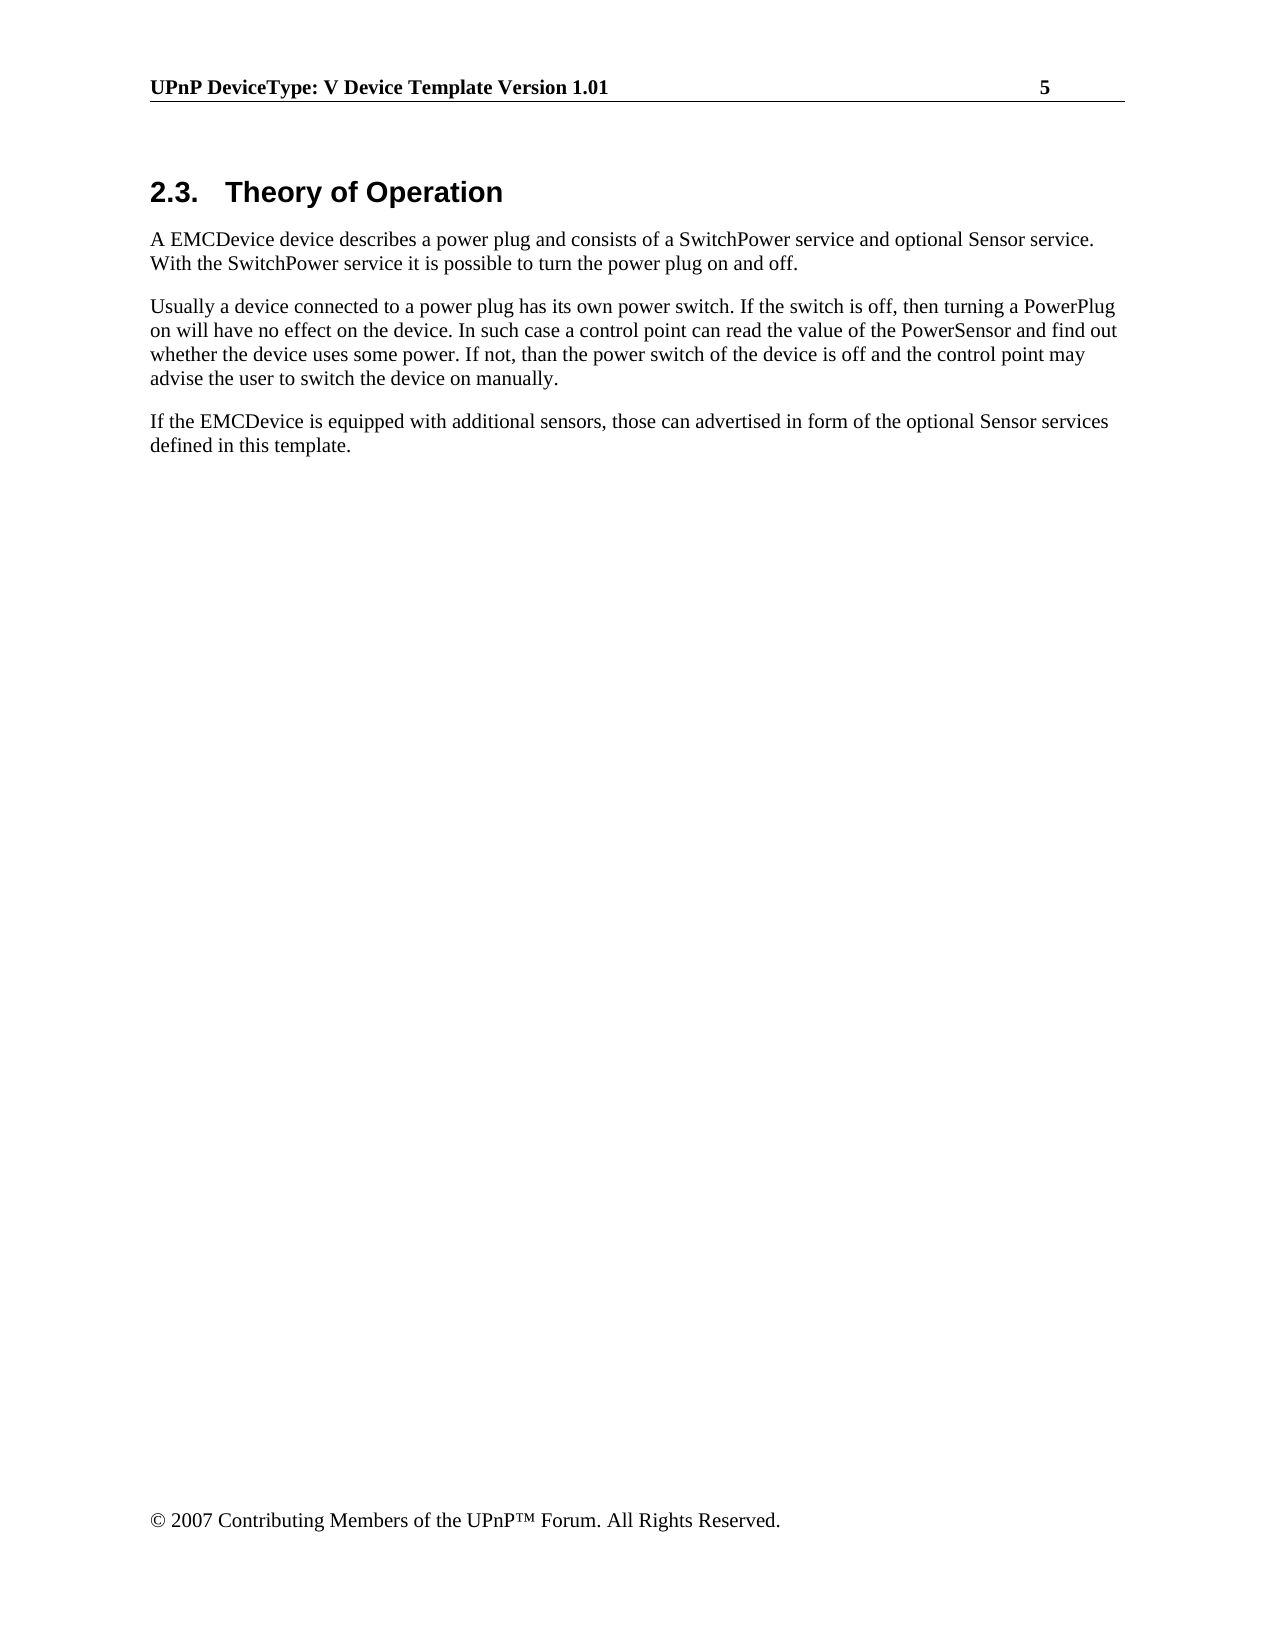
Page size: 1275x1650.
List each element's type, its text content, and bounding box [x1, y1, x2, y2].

text A EMCDevice device describes a power plug and consists of a SwitchPower service and optional Sensor service. With the SwitchPower service it is possible to turn the power plug on and off. [150, 227, 1125, 275]
subtitle Theory of Operation [150, 175, 1125, 208]
text If the EMCDevice is equipped with additional sensors, those can advertised in form of the optional Sensor services defined in this template. [150, 409, 1125, 457]
text Usually a device connected to a power plug has its own power switch. If the switch is off, then turning a PowerPlug on will have no effect on the device. In such case a control point can read the value of the PowerSensor and find out whether the device uses some power. If not, than the power switch of the device is off and the control point may advise the user to switch the device on manually. [150, 294, 1125, 390]
